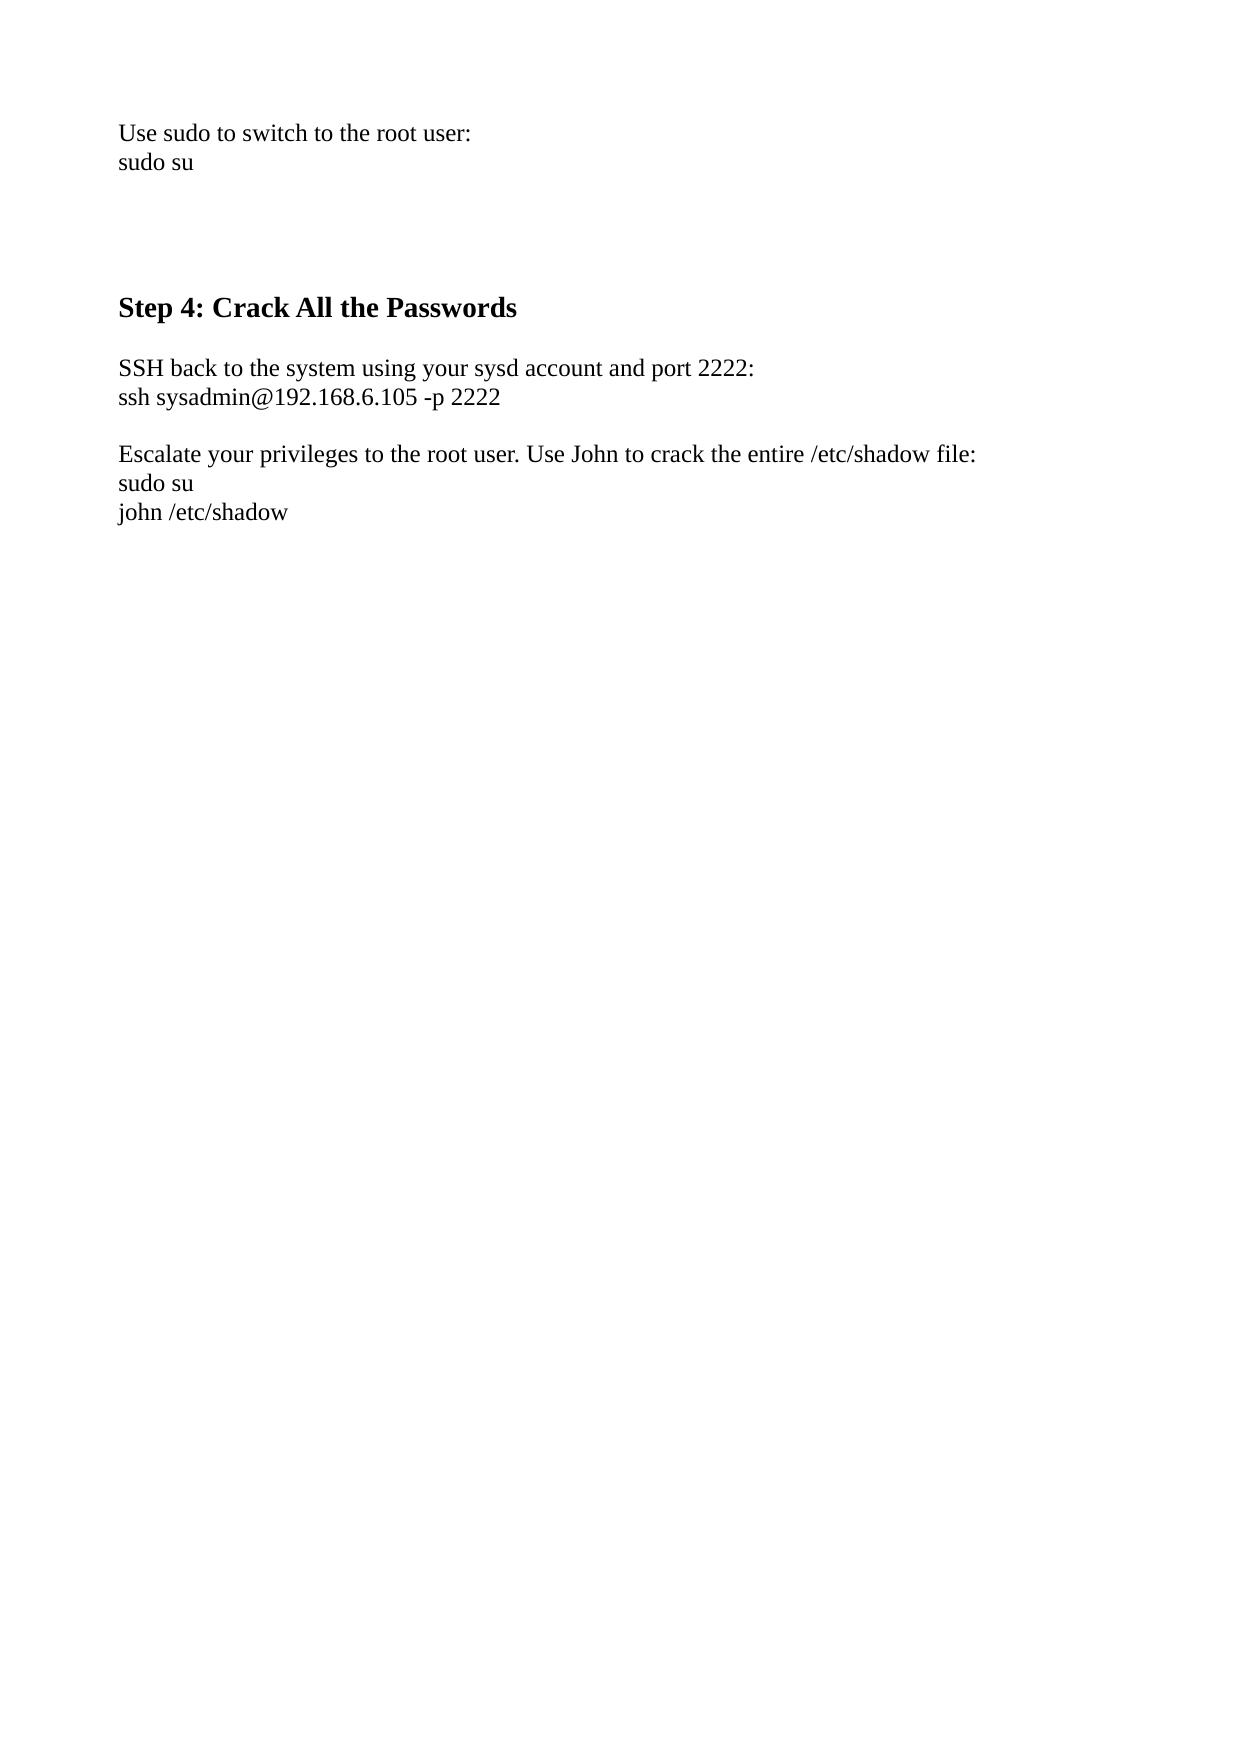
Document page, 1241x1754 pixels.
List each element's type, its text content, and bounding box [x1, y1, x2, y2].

text ssh sysadmin@192.168.6.105 -p 2222 [118, 382, 1122, 439]
text Use sudo to switch to the root user: sudo su [118, 118, 1122, 176]
text Step 4: Crack All the Passwords [118, 291, 1122, 324]
text SSH back to the system using your sysd account and port 2222: [118, 353, 1122, 382]
text john /etc/shadow [118, 497, 1122, 525]
text Escalate your privileges to the root user. Use John to crack the entire /etc/shadow file: [118, 439, 1122, 468]
text sudo su [118, 468, 1122, 497]
